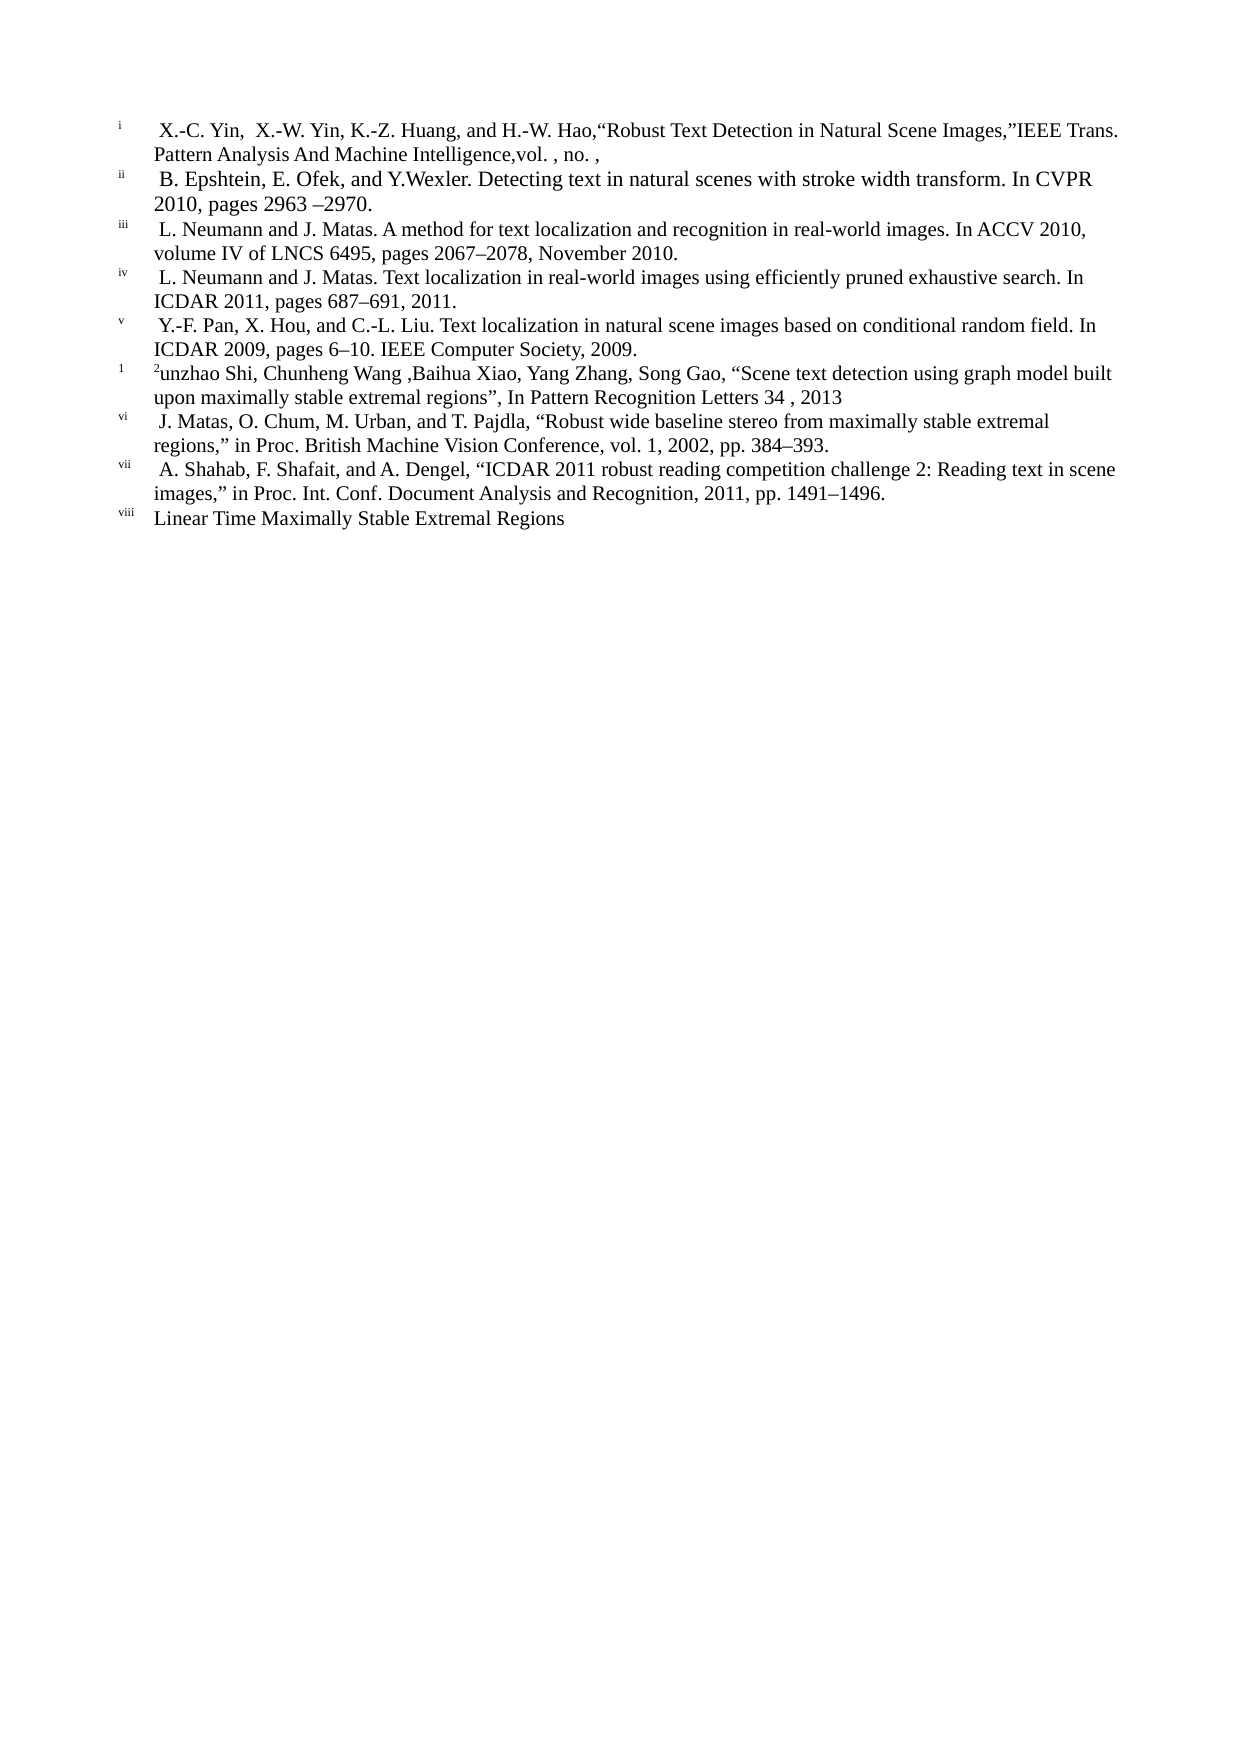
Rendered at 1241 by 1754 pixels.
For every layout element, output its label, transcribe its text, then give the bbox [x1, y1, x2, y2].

text B. Epshtein, E. Ofek, and Y.Wexler. Detecting text in natural scenes with stroke width transform. In CVPR 2010, pages 2963 –2970. [118, 166, 1122, 217]
text L. Neumann and J. Matas. Text localization in real-world images using efficiently pruned exhaustive search. In ICDAR 2011, pages 687–691, 2011. [118, 265, 1122, 313]
text Linear Time Maximally Stable Extremal Regions [118, 505, 1122, 529]
text X.-C. Yin, X.-W. Yin, K.-Z. Huang, and H.-W. Hao,“Robust Text Detection in Natural Scene Images,”IEEE Trans. Pattern Analysis And Machine Intelligence,vol. , no. , [118, 118, 1122, 166]
text L. Neumann and J. Matas. A method for text localization and recognition in real-world images. In ACCV 2010, volume IV of LNCS 6495, pages 2067–2078, November 2010. [118, 217, 1122, 265]
text A. Shahab, F. Shafait, and A. Dengel, “ICDAR 2011 robust reading competition challenge 2: Reading text in scene images,” in Proc. Int. Conf. Document Analysis and Recognition, 2011, pp. 1491–1496. [118, 457, 1122, 505]
text Y.-F. Pan, X. Hou, and C.-L. Liu. Text localization in natural scene images based on conditional random field. In ICDAR 2009, pages 6–10. IEEE Computer Society, 2009. [118, 313, 1122, 361]
text 2unzhao Shi, Chunheng Wang ,Baihua Xiao, Yang Zhang, Song Gao, “Scene text detection using graph model built upon maximally stable extremal regions”, In Pattern Recognition Letters 34 , 2013 [118, 361, 1122, 409]
text J. Matas, O. Chum, M. Urban, and T. Pajdla, “Robust wide baseline stereo from maximally stable extremal regions,” in Proc. British Machine Vision Conference, vol. 1, 2002, pp. 384–393. [118, 409, 1122, 457]
